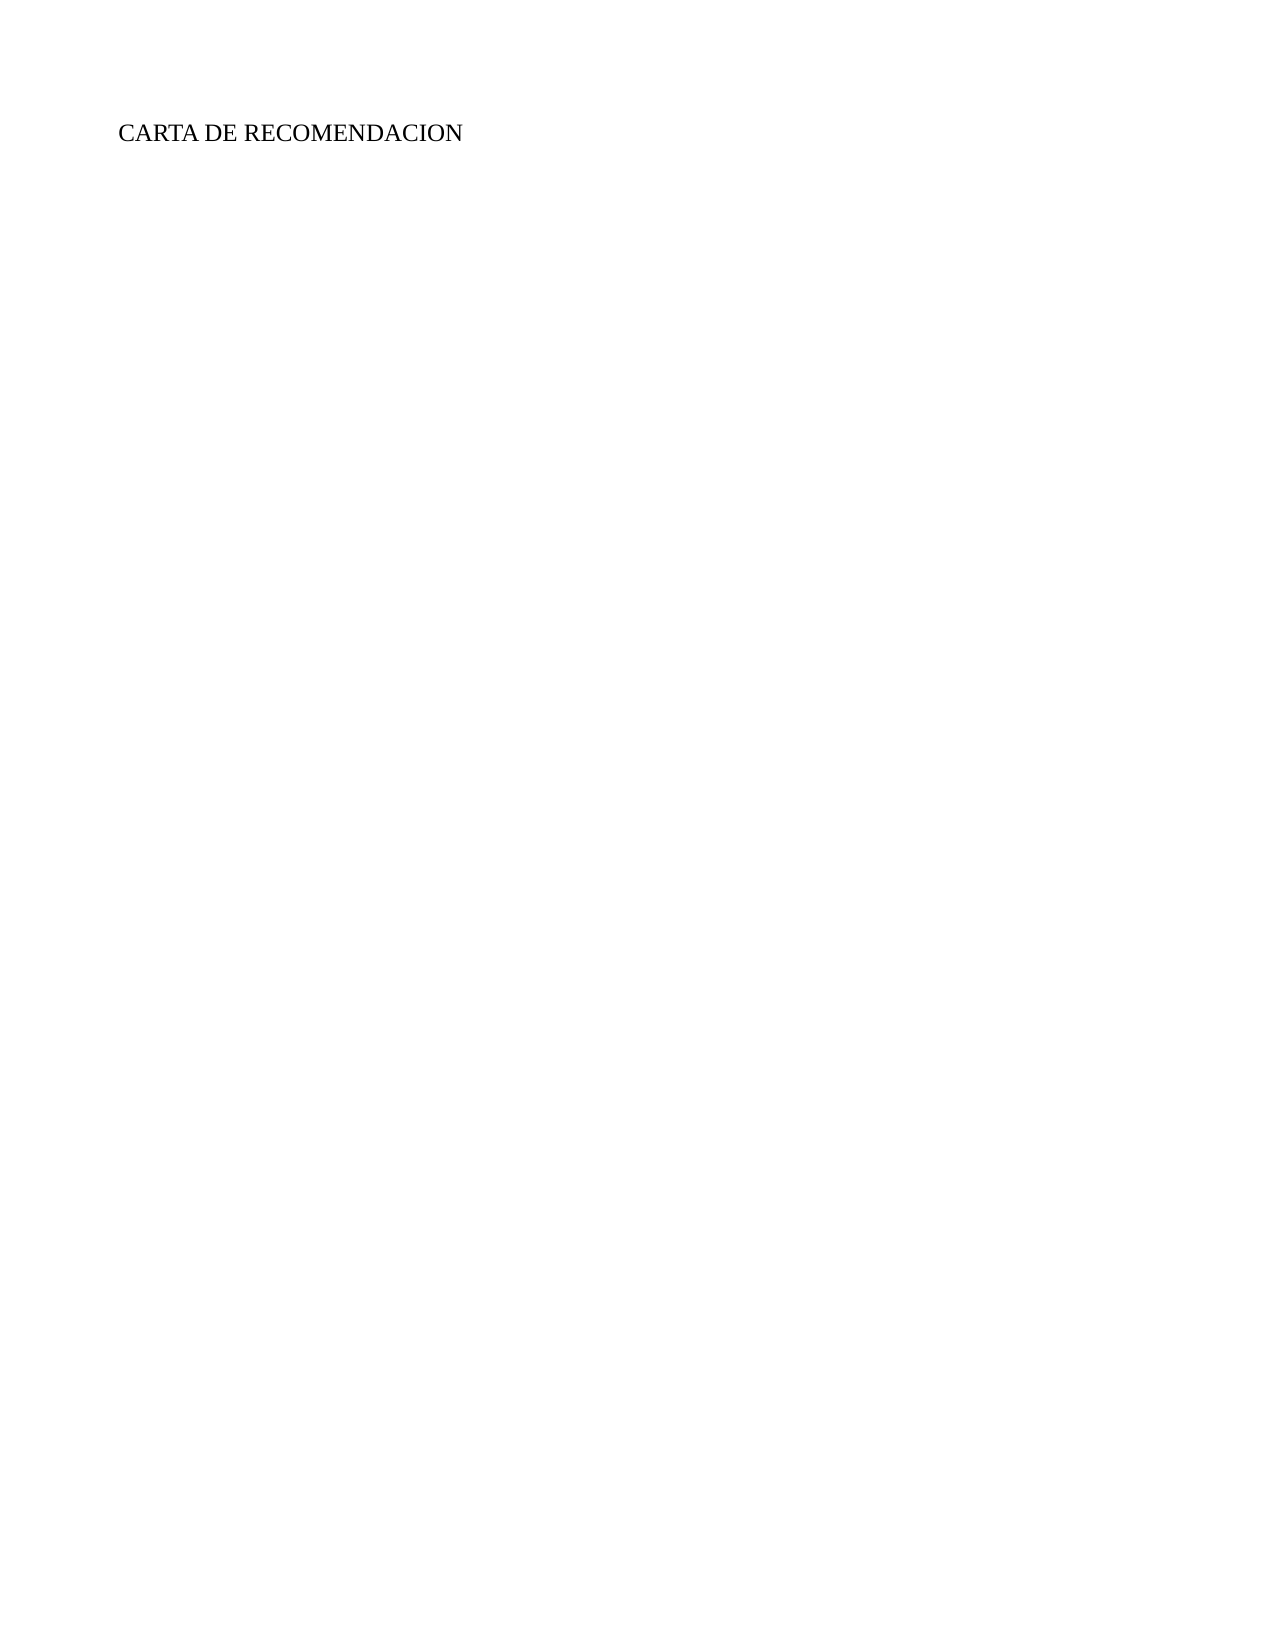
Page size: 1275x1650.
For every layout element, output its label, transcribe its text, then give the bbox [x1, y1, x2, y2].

text CARTA DE RECOMENDACION [118, 118, 1157, 147]
